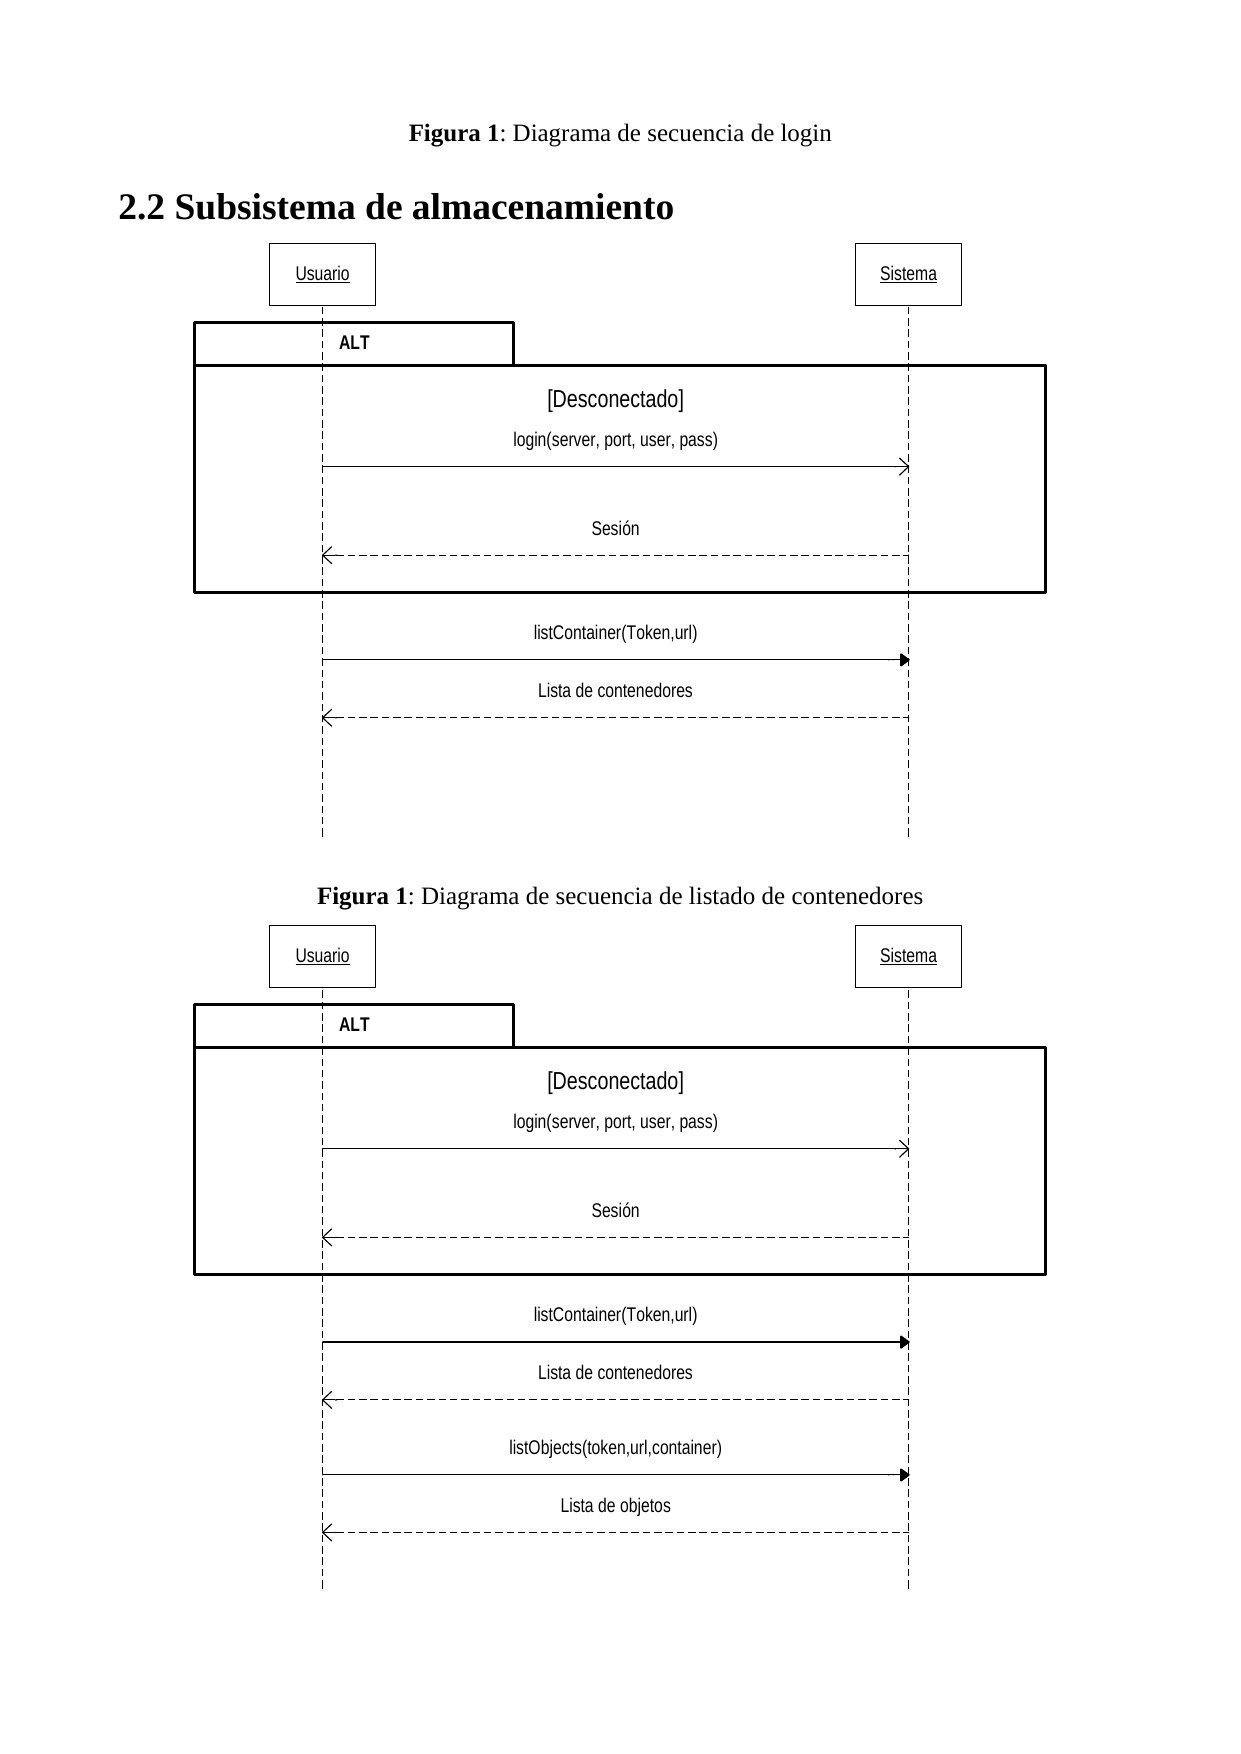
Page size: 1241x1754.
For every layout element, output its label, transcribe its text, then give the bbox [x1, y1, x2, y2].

subtitle 2.2 Subsistema de almacenamiento [118, 184, 1122, 227]
text Figura 1: Diagrama de secuencia de listado de contenedores [118, 881, 1122, 910]
text Figura 1: Diagrama de secuencia de login [118, 118, 1122, 147]
